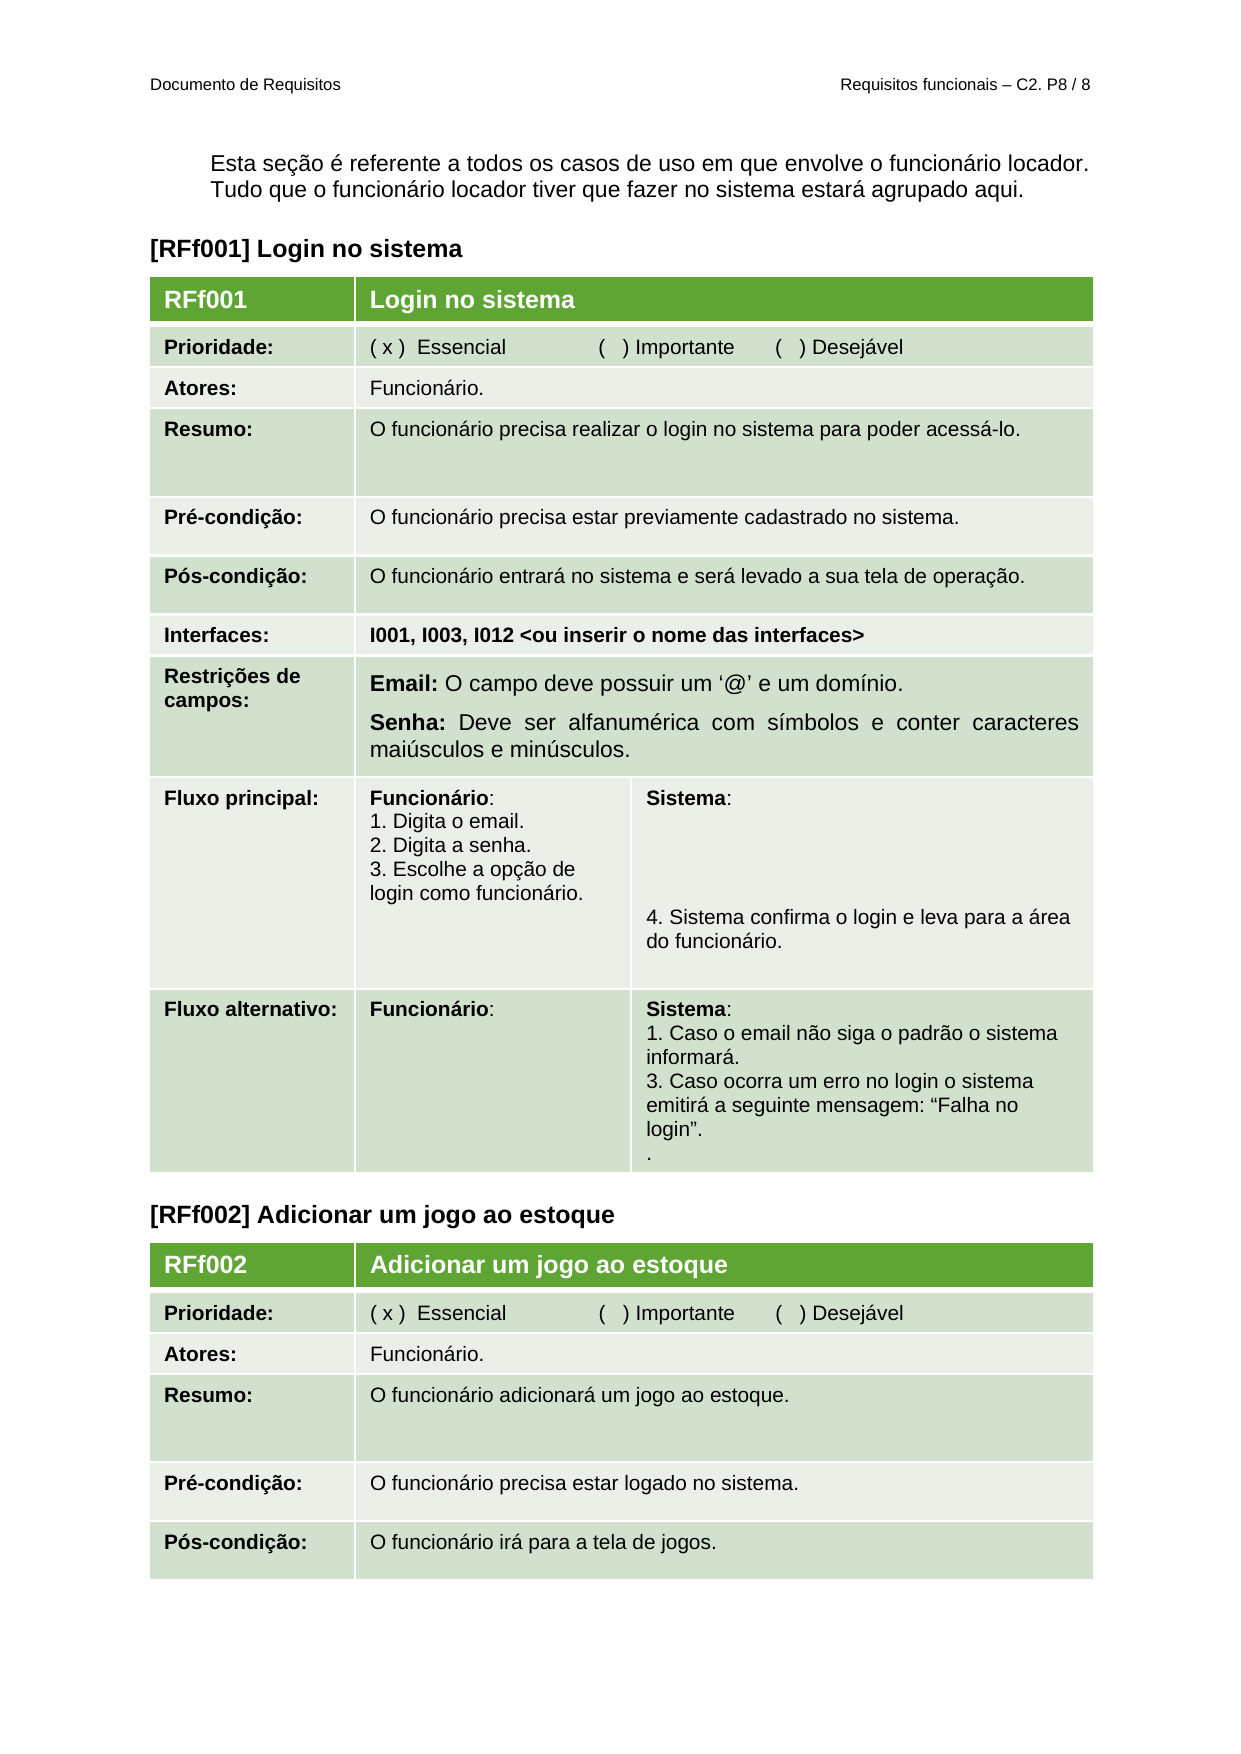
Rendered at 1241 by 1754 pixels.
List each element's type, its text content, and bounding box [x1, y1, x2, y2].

table_cell O funcionário adicionará um jogo ao estoque. [356, 1375, 1093, 1461]
table_cell Prioridade: [150, 327, 354, 366]
table_cell Sistema: 4. Sistema confirma o login e leva para a área do funcionário. [632, 778, 1093, 988]
table_header RFf002 [150, 1243, 354, 1287]
table_header RFf001 [150, 277, 354, 321]
table_cell ( x ) Essencial ( ) Importante ( ) Desejável [356, 1293, 1093, 1332]
table_cell Fluxo alternativo: [150, 990, 354, 1172]
table_cell Restrições de campos: [150, 657, 354, 776]
table_cell O funcionário entrará no sistema e será levado a sua tela de operação. [356, 557, 1093, 613]
table_cell Pós-condição: [150, 1522, 354, 1579]
table_header Login no sistema [356, 277, 1093, 321]
table_cell Funcionário. [356, 368, 1093, 407]
table_cell Prioridade: [150, 1293, 354, 1332]
table_cell O funcionário irá para a tela de jogos. [356, 1522, 1093, 1579]
table_cell Funcionário: [356, 990, 630, 1172]
table_cell Funcionário: 1. Digita o email. 2. Digita a senha. 3. Escolhe a opção de login como funcionário. [356, 778, 630, 988]
table_cell I001, I003, I012 <ou inserir o nome das interfaces> [356, 616, 1093, 654]
table_cell Pré-condição: [150, 498, 354, 554]
table_cell Pós-condição: [150, 557, 354, 613]
table_cell Pré-condição: [150, 1463, 354, 1520]
table_cell Resumo: [150, 409, 354, 496]
table_cell ( x ) Essencial ( ) Importante ( ) Desejável [356, 327, 1093, 366]
table_cell Email: O campo deve possuir um ‘@’ e um domínio. Senha: Deve ser alfanumérica com símbolos e conter caracteres maiúsculos e minúsculos. [356, 657, 1093, 776]
table_header Adicionar um jogo ao estoque [356, 1243, 1093, 1287]
table_cell Funcionário. [356, 1334, 1093, 1373]
table_cell Interfaces: [150, 616, 354, 654]
table_cell Fluxo principal: [150, 778, 354, 988]
table_cell O funcionário precisa estar logado no sistema. [356, 1463, 1093, 1520]
text [RFf002] Adicionar um jogo ao estoque [150, 1199, 1090, 1228]
table_cell Sistema: 1. Caso o email não siga o padrão o sistema informará. 3. Caso ocorra um erro no login o sistema emitirá a seguinte mensagem: “Falha no login”. . [632, 990, 1093, 1172]
table_cell O funcionário precisa realizar o login no sistema para poder acessá-lo. [356, 409, 1093, 496]
table_cell O funcionário precisa estar previamente cadastrado no sistema. [356, 498, 1093, 554]
table_cell Resumo: [150, 1375, 354, 1461]
text Esta seção é referente a todos os casos de uso em que envolve o funcionário locador. Tudo que o funcionário locador tiver que fazer no sistema estará agrupado aqui. [210, 150, 1090, 203]
table_cell Atores: [150, 1334, 354, 1373]
text [RFf001] Login no sistema [150, 234, 1090, 263]
table_cell Atores: [150, 368, 354, 407]
